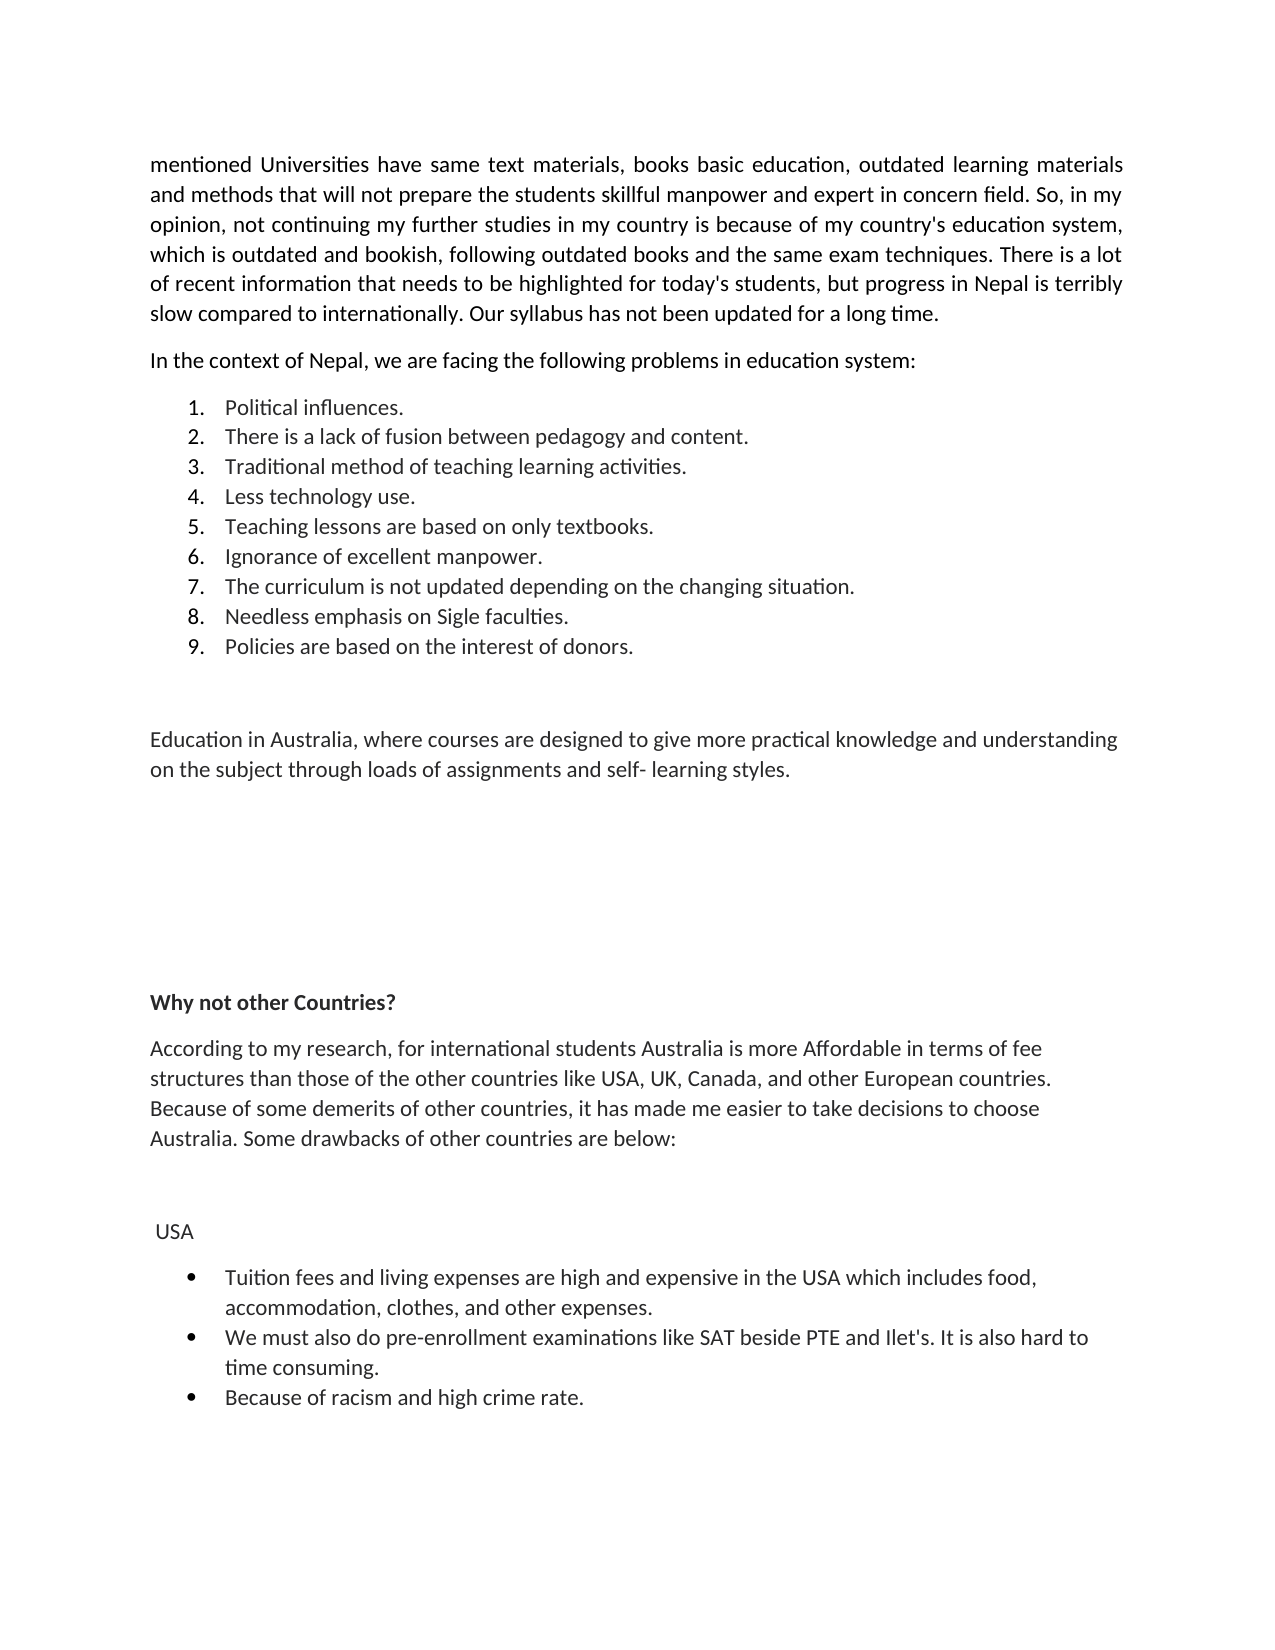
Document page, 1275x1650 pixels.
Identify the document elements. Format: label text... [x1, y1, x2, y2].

text In the context of Nepal, we are facing the following problems in education system: [150, 346, 1125, 374]
text USA [150, 1217, 1125, 1245]
list Because of racism and high crime rate. [187, 1383, 1125, 1411]
list Less technology use. [187, 482, 1125, 510]
list Teaching lessons are based on only textbooks. [187, 512, 1125, 540]
list Policies are based on the interest of donors. [187, 632, 1125, 660]
list Tuition fees and living expenses are high and expensive in the USA which includes food, accommodation, clothes, and other expenses. [187, 1263, 1125, 1321]
list There is a lack of fusion between pedagogy and content. [187, 422, 1125, 451]
text Why not other Countries? [150, 988, 1125, 1016]
list The curriculum is not updated depending on the changing situation. [187, 572, 1125, 600]
list Traditional method of teaching learning activities. [187, 452, 1125, 480]
list Needless emphasis on Sigle faculties. [187, 602, 1125, 630]
text Education in Australia, where courses are designed to give more practical knowledge and understanding on the subject through loads of assignments and self- learning styles. [150, 725, 1125, 783]
text mentioned Universities have same text materials, books basic education, outdated learning materials and methods that will not prepare the students skillful manpower and expert in concern field. So, in my opinion, not continuing my further studies in my country is because of my country's education system, which is outdated and bookish, following outdated books and the same exam techniques. There is a lot of recent information that needs to be highlighted for today's students, but progress in Nepal is terribly slow compared to internationally. Our syllabus has not been updated for a long time. [150, 150, 1125, 327]
list Political influences. [187, 393, 1125, 421]
list Ignorance of excellent manpower. [187, 542, 1125, 570]
text According to my research, for international students Australia is more Affordable in terms of fee structures than those of the other countries like USA, UK, Canada, and other European countries. Because of some demerits of other countries, it has made me easier to take decisions to choose Australia. Some drawbacks of other countries are below: [150, 1034, 1125, 1152]
list We must also do pre-enrollment examinations like SAT beside PTE and Ilet's. It is also hard to time consuming. [187, 1323, 1125, 1381]
